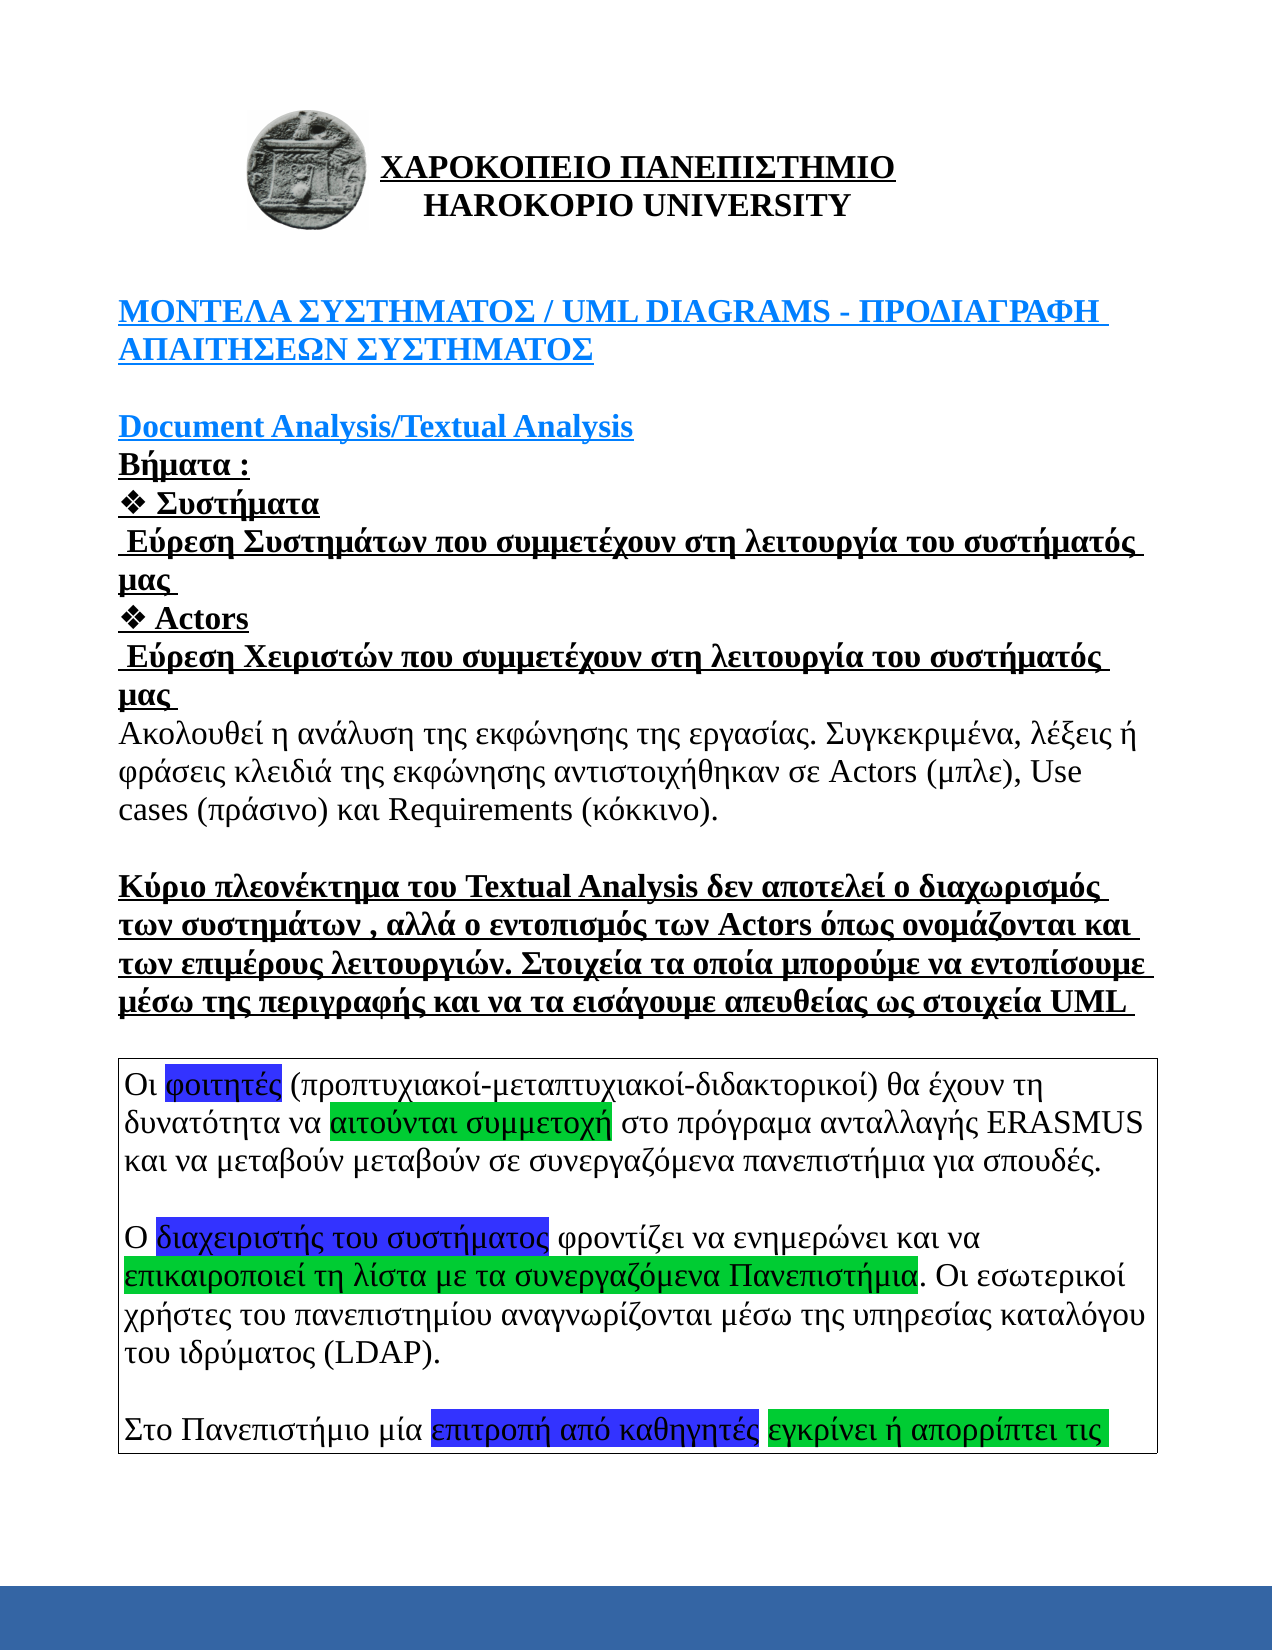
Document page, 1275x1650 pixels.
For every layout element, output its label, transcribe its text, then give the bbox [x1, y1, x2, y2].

table_header Οι φοιτητές (προπτυχιακοί-μεταπτυχιακοί-διδακτορικοί) θα έχουν τη δυνατότητα να αιτούνται συμμετοχή στο πρόγραμα ανταλλαγής ERASMUS και να μεταβούν μεταβούν σε συνεργαζόμενα πανεπιστήμια για σπουδές. Ο διαχειριστής του συστήματος φροντίζει να ενημερώνει και να επικαιροποιεί τη λίστα με τα συνεργαζόμενα Πανεπιστήμια. Οι εσωτερικοί χρήστες του πανεπιστημίου αναγνωρίζονται μέσω της υπηρεσίας καταλόγου του ιδρύματος (LDAP). Στο Πανεπιστήμιο μία επιτροπή από καθηγητές εγκρίνει ή απορρίπτει τις [119, 1059, 1157, 1453]
text Βήματα : [118, 445, 1157, 483]
text Εύρεση Χειριστών που συμμετέχουν στη λειτουργία του συστήματός μας [118, 636, 1157, 713]
text ❖ Actors [118, 598, 1157, 636]
text ΜΟΝΤΕΛΑ ΣΥΣΤΗΜΑΤΟΣ / UML DIAGRAMS - ΠΡΟΔΙΑΓΡΑΦΗ ΑΠΑΙΤΗΣΕΩΝ ΣΥΣΤΗΜΑΤΟΣ [118, 291, 1157, 368]
text Ακολουθεί η ανάλυση της εκφώνησης της εργασίας. Συγκεκριμένα, λέξεις ή φράσεις κλειδιά της εκφώνησης αντιστοιχήθηκαν σε Actors (μπλε), Use cases (πράσινο) και Requirements (κόκκινο). [118, 713, 1157, 828]
text Εύρεση Συστημάτων που συμμετέχουν στη λειτουργία του συστήματός μας [118, 521, 1157, 598]
text Document Analysis/Textual Analysis [118, 406, 1157, 445]
picture [246, 110, 369, 230]
text Κύριο πλεονέκτημα του Textual Analysis δεν αποτελεί ο διαχωρισμός των συστημάτων , αλλά ο εντοπισμός των Actors όπως ονομάζονται και των επιμέρους λειτουργιών. Στοιχεία τα οποία μπορούμε να εντοπίσουμε μέσω της περιγραφής και να τα εισάγουμε απευθείας ως στοιχεία UML [118, 866, 1157, 1020]
text ❖ Συστήματα [118, 483, 1157, 521]
